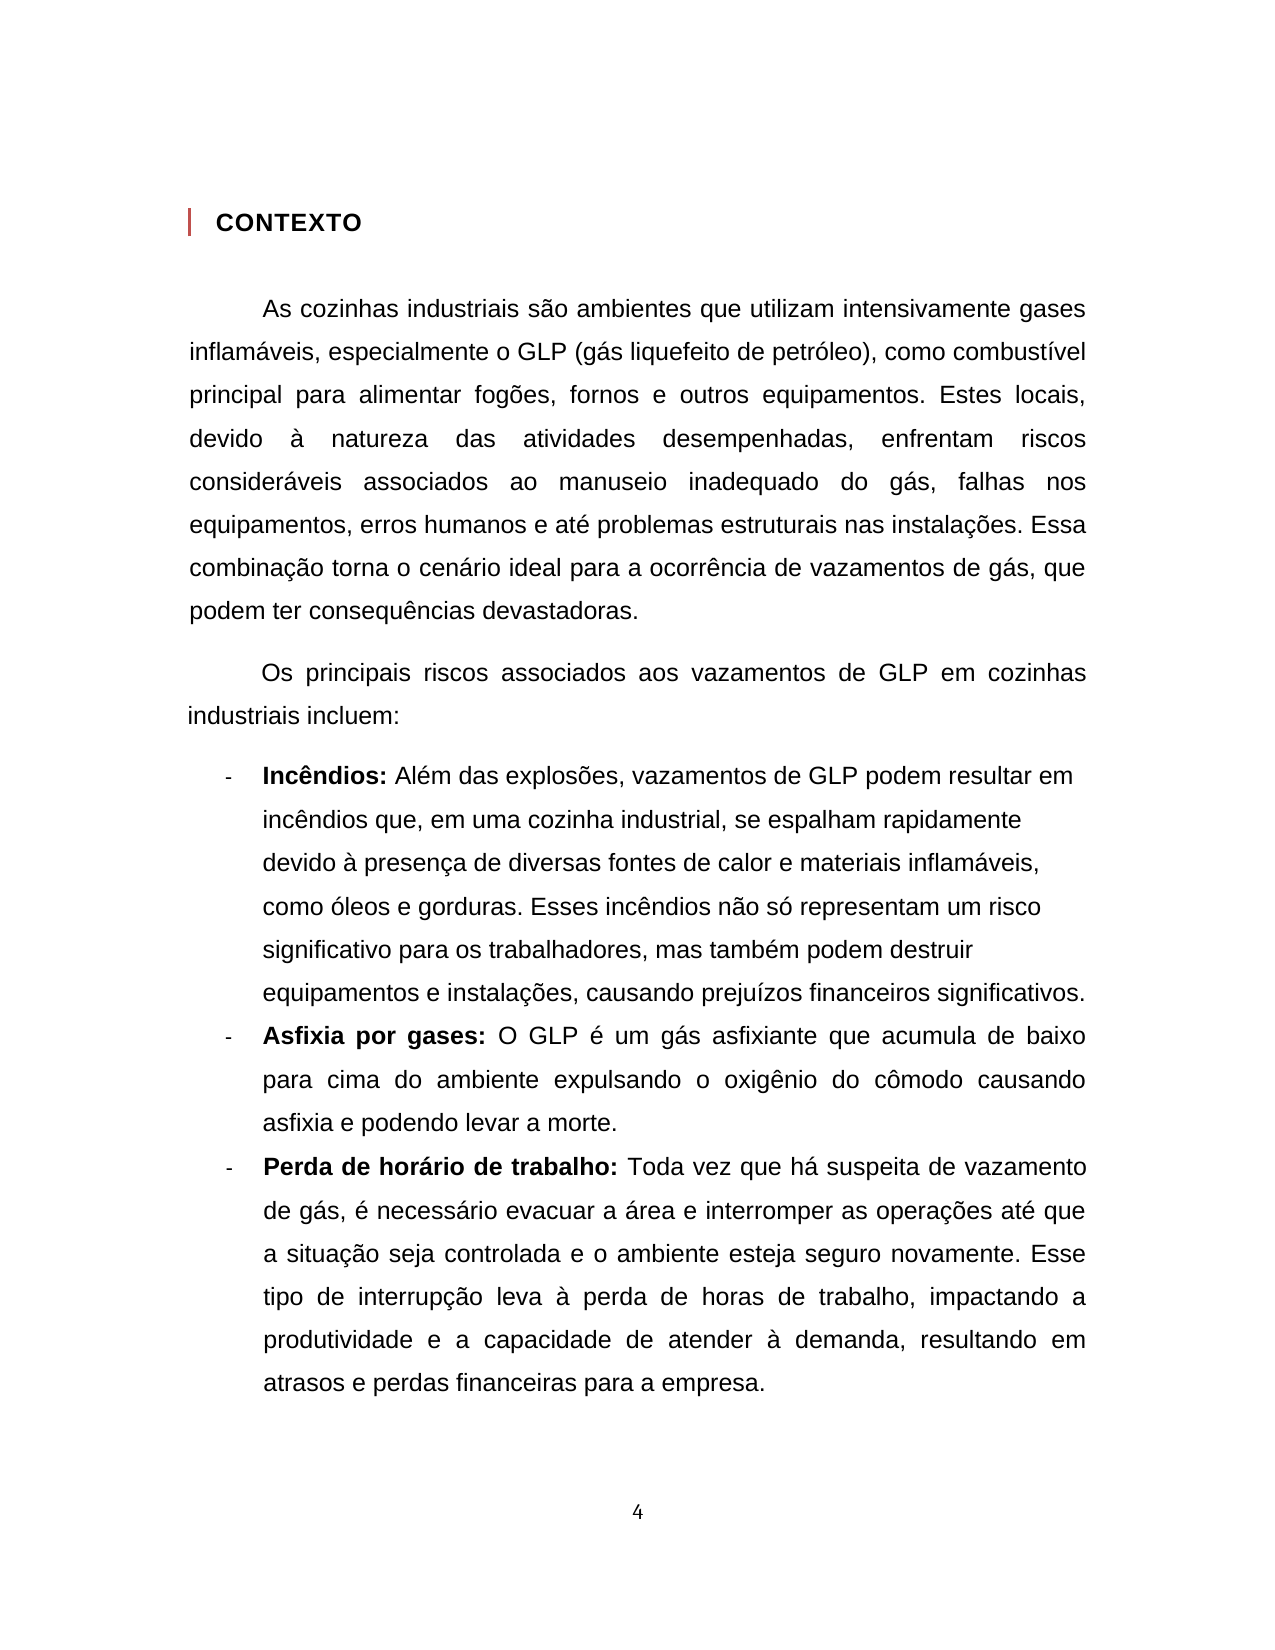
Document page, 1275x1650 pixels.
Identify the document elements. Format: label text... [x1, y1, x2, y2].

list Incêndios: Além das explosões, vazamentos de GLP podem resultar em incêndios que, em uma cozinha industrial, se espalham rapidamente devido à presença de diversas fontes de calor e materiais inflamáveis, como óleos e gorduras. Esses incêndios não só representam um risco significativo para os trabalhadores, mas também podem destruir equipamentos e instalações, causando prejuízos financeiros significativos. [225, 761, 1087, 1006]
text As cozinhas industriais são ambientes que utilizam intensivamente gases inflamáveis, especialmente o GLP (gás liquefeito de petróleo), como combustível principal para alimentar fogões, fornos e outros equipamentos. Estes locais, devido à natureza das atividades desempenhadas, enfrentam riscos consideráveis associados ao manuseio inadequado do gás, falhas nos equipamentos, erros humanos e até problemas estruturais nas instalações. Essa combinação torna o cenário ideal para a ocorrência de vazamentos de gás, que podem ter consequências devastadoras. [189, 294, 1087, 625]
list Asfixia por gases: O GLP é um gás asfixiante que acumula de baixo para cima do ambiente expulsando o oxigênio do cômodo causando asfixia e podendo levar a morte. [225, 1021, 1087, 1137]
subtitle Contexto [191, 208, 1087, 236]
list Perda de horário de trabalho: Toda vez que há suspeita de vazamento de gás, é necessário evacuar a área e interromper as operações até que a situação seja controlada e o ambiente esteja seguro novamente. Esse tipo de interrupção leva à perda de horas de trabalho, impactando a produtividade e a capacidade de atender à demanda, resultando em atrasos e perdas financeiras para a empresa. [226, 1152, 1087, 1397]
text Os principais riscos associados aos vazamentos de GLP em cozinhas industriais incluem: [187, 658, 1087, 729]
